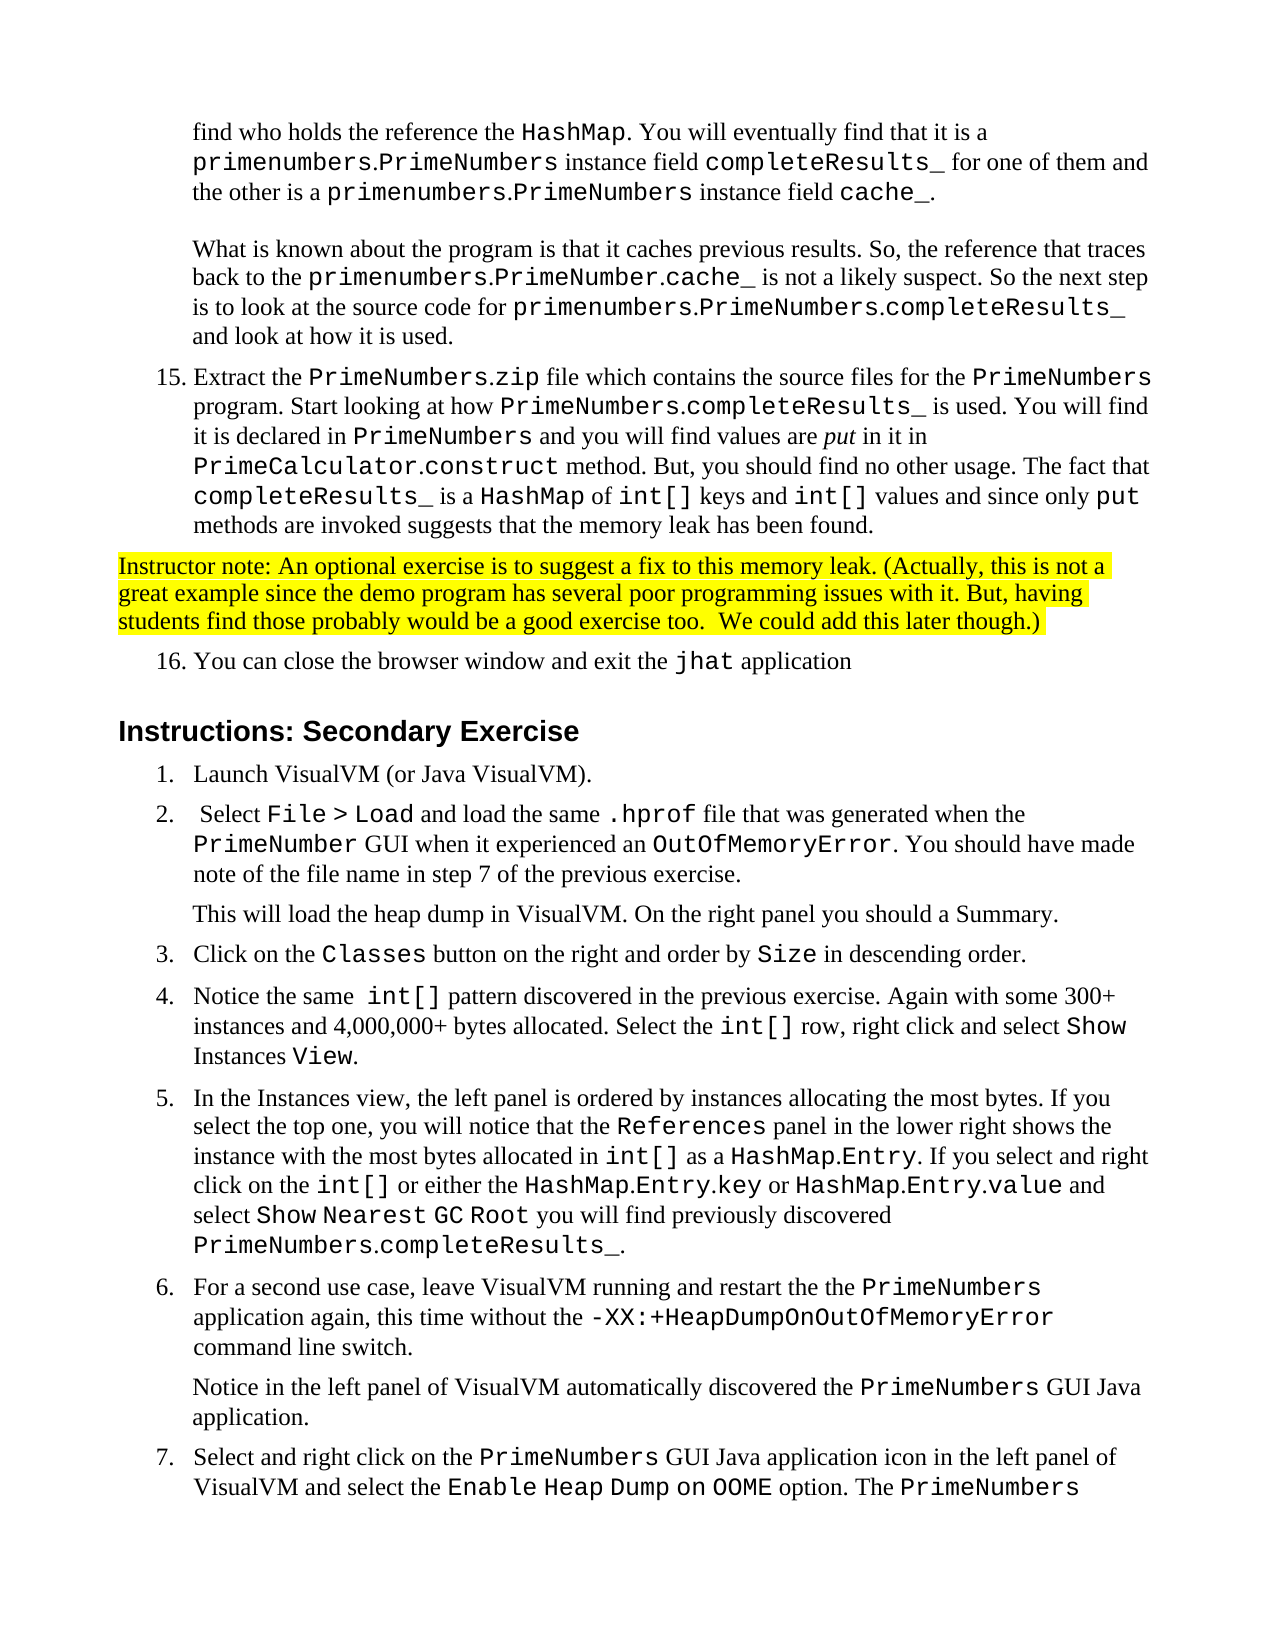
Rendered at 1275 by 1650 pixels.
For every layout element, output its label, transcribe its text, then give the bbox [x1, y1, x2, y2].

list Launch VisualVM (or Java VisualVM). [156, 760, 1157, 788]
list Click on the Classes button on the right and order by Size in descending order. [156, 940, 1157, 970]
text Instructor note: An optional exercise is to suggest a fix to this memory leak. (Actually, this is not a great example since the demo program has several poor programming issues with it. But, having students find those probably would be a good exercise too. We could add this later though.) [118, 552, 1157, 635]
text Notice in the left panel of VisualVM automatically discovered the PrimeNumbers GUI Java application. [192, 1373, 1157, 1431]
list For a second use case, leave VisualVM running and restart the the PrimeNumbers application again, this time without the -XX:+HeapDumpOnOutOfMemoryError command line switch. [156, 1273, 1157, 1361]
list Select and right click on the PrimeNumbers GUI Java application icon in the left panel of VisualVM and select the Enable Heap Dump on OOME option. The PrimeNumbers [156, 1443, 1157, 1503]
text This will load the heap dump in VisualVM. On the right panel you should a Summary. [192, 900, 1157, 928]
list Extract the PrimeNumbers.zip file which contains the source files for the PrimeNumbers program. Start looking at how PrimeNumbers.completeResults_ is used. You will find it is declared in PrimeNumbers and you will find values are put in it in PrimeCalculator.construct method. But, you should find no other usage. The fact that completeResults_ is a HashMap of int[] keys and int[] values and since only put methods are invoked suggests that the memory leak has been found. [156, 363, 1157, 539]
subtitle Instructions: Secondary Exercise [118, 715, 1157, 747]
list Select File > Load and load the same .hprof file that was generated when the PrimeNumber GUI when it experienced an OutOfMemoryError. You should have made note of the file name in step 7 of the previous exercise. [156, 800, 1157, 887]
list You can close the browser window and exit the jhat application [156, 647, 1157, 677]
list Notice the same int[] pattern discovered in the previous exercise. Again with some 300+ instances and 4,000,000+ bytes allocated. Select the int[] row, right click and select Show Instances View. [156, 982, 1157, 1072]
list In the Instances view, the left panel is ordered by instances allocating the most bytes. If you select the top one, you will notice that the References panel in the lower right shows the instance with the most bytes allocated in int[] as a HashMap.Entry. If you select and right click on the int[] or either the HashMap.Entry.key or HashMap.Entry.value and select Show Nearest GC Root you will find previously discovered PrimeNumbers.completeResults_. [156, 1084, 1157, 1261]
text find who holds the reference the HashMap. You will eventually find that it is a primenumbers.PrimeNumbers instance field completeResults_ for one of them and the other is a primenumbers.PrimeNumbers instance field cache_. What is known about the program is that it caches previous results. So, the reference that traces back to the primenumbers.PrimeNumber.cache_ is not a likely suspect. So the next step is to look at the source code for primenumbers.PrimeNumbers.completeResults_ and look at how it is used. [192, 118, 1157, 350]
